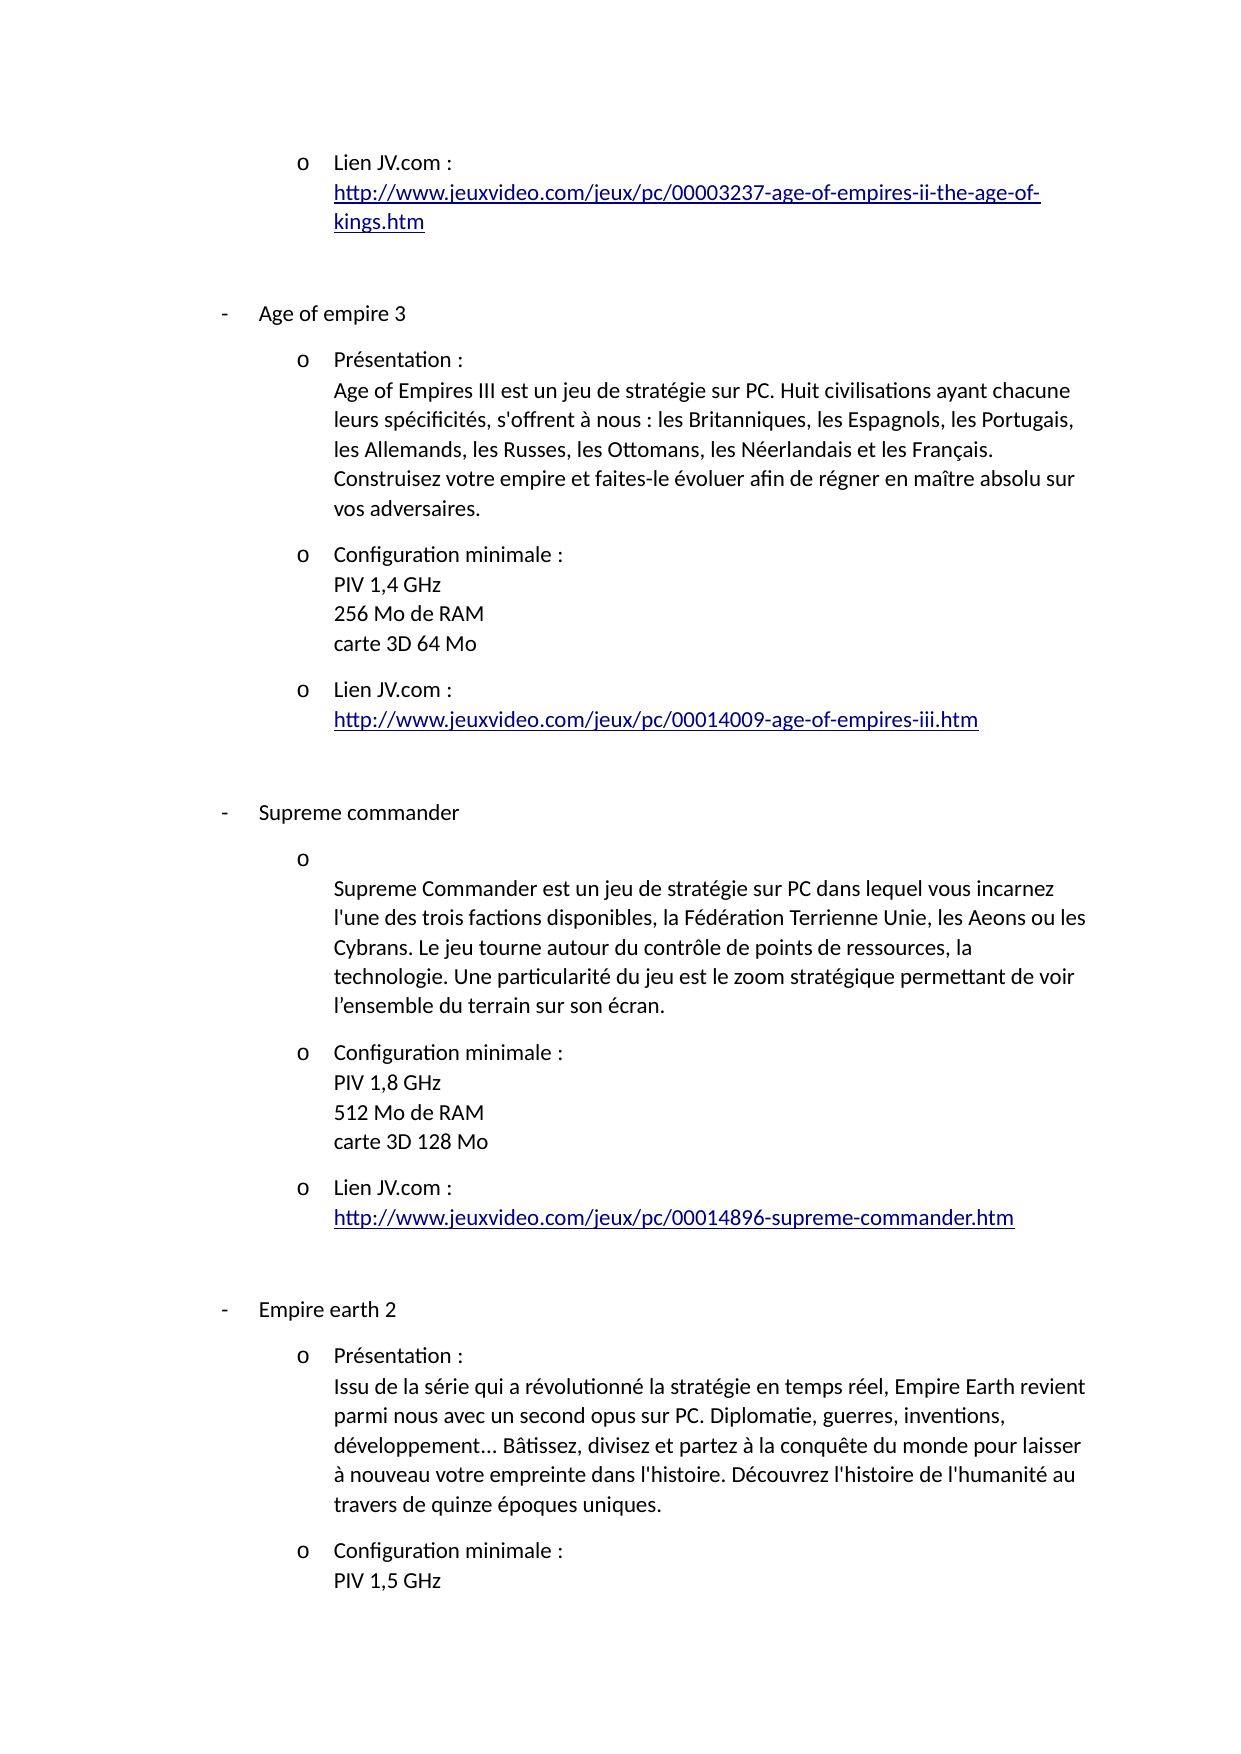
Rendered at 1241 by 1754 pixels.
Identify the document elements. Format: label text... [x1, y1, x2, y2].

list Empire earth 2 [221, 1296, 1093, 1324]
list Age of empire 3 [221, 299, 1093, 328]
list Supreme commander [221, 798, 1093, 826]
list Configuration minimale : PIV 1,4 GHz 256 Mo de RAM carte 3D 64 Mo [296, 540, 1093, 657]
list Supreme Commander est un jeu de stratégie sur PC dans lequel vous incarnez l'une des trois factions disponibles, la Fédération Terrienne Unie, les Aeons ou les Cybrans. Le jeu tourne autour du contrôle de points de ressources, la technologie. Une particularité du jeu est le zoom stratégique permettant de voir l’ensemble du terrain sur son écran. [296, 844, 1093, 1020]
list Configuration minimale : PIV 1,5 GHz [296, 1536, 1093, 1594]
list Lien JV.com : http://www.jeuxvideo.com/jeux/pc/00014009-age-of-empires-iii.htm [296, 675, 1093, 733]
list Lien JV.com : http://www.jeuxvideo.com/jeux/pc/00003237-age-of-empires-ii-the-age-of-kings.htm [296, 148, 1093, 236]
list Présentation : Age of Empires III est un jeu de stratégie sur PC. Huit civilisations ayant chacune leurs spécificités, s'offrent à nous : les Britanniques, les Espagnols, les Portugais, les Allemands, les Russes, les Ottomans, les Néerlandais et les Français. Construisez votre empire et faites-le évoluer afin de régner en maître absolu sur vos adversaires. [296, 346, 1093, 522]
list Configuration minimale : PIV 1,8 GHz 512 Mo de RAM carte 3D 128 Mo [296, 1038, 1093, 1155]
list Lien JV.com : http://www.jeuxvideo.com/jeux/pc/00014896-supreme-commander.htm [296, 1173, 1093, 1232]
list Présentation : Issu de la série qui a révolutionné la stratégie en temps réel, Empire Earth revient parmi nous avec un second opus sur PC. Diplomatie, guerres, inventions, développement... Bâtissez, divisez et partez à la conquête du monde pour laisser à nouveau votre empreinte dans l'histoire. Découvrez l'histoire de l'humanité au travers de quinze époques uniques. [296, 1342, 1093, 1518]
